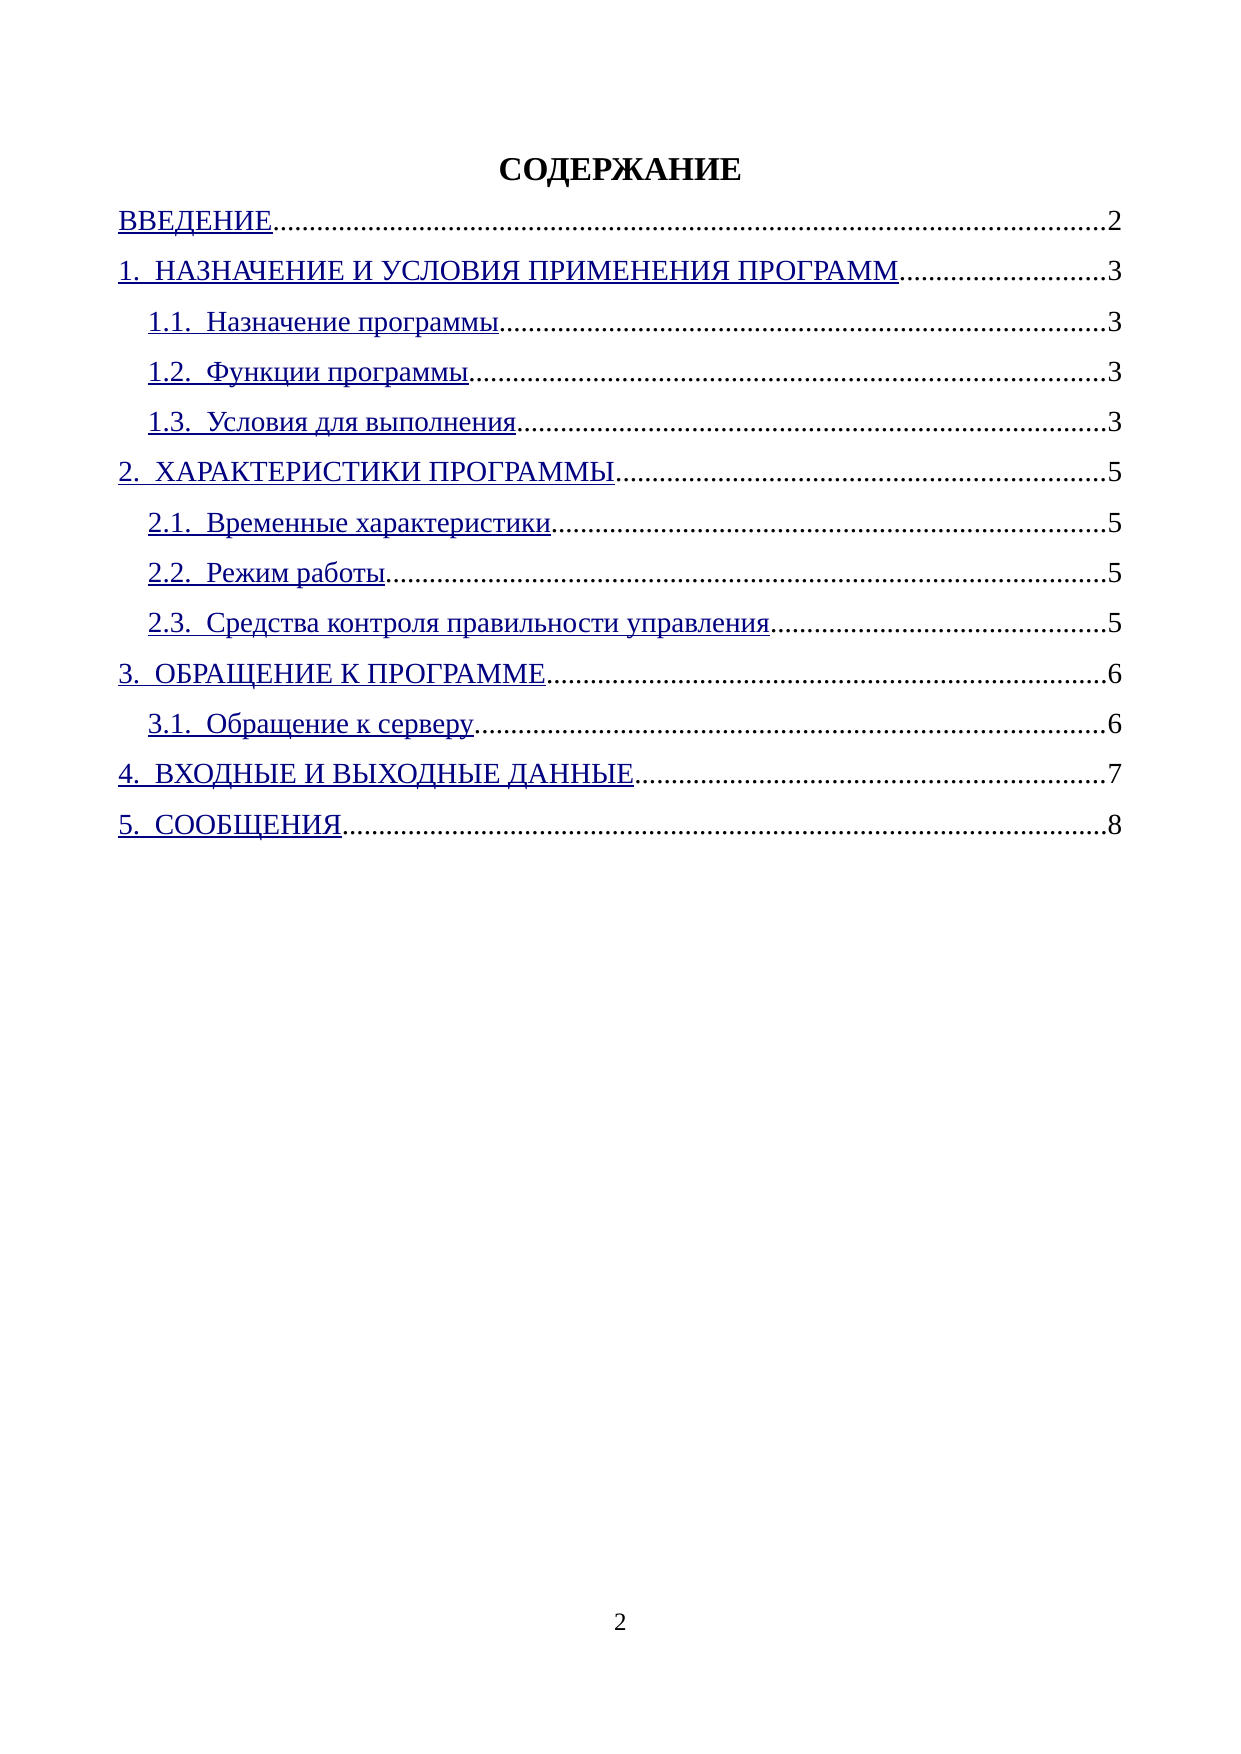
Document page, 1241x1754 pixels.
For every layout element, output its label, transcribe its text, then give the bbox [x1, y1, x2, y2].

text 1.1. Назначение программы 3 [148, 304, 1122, 337]
text 2.2. Режим работы 5 [148, 555, 1122, 589]
text 5. СООБЩЕНИЯ 8 [118, 807, 1122, 840]
text 2. ХАРАКТЕРИСТИКИ ПРОГРАММЫ 5 [118, 454, 1122, 488]
text 3. ОБРАЩЕНИЕ К ПРОГРАММЕ 6 [118, 656, 1122, 689]
text 2.1. Временные характеристики 5 [148, 505, 1122, 538]
subtitle Содержание [118, 146, 1122, 191]
text 1.3. Условия для выполнения 3 [148, 404, 1122, 438]
text ВВЕДЕНИЕ 2 [118, 203, 1122, 237]
text 1. НАЗНАЧЕНИЕ И УСЛОВИЯ ПРИМЕНЕНИЯ ПРОГРАММ 3 [118, 253, 1122, 287]
text 3.1. Обращение к серверу 6 [148, 706, 1122, 740]
text 2.3. Средства контроля правильности управления 5 [148, 606, 1122, 639]
text 4. ВХОДНЫЕ И ВЫХОДНЫЕ ДАННЫЕ 7 [118, 756, 1122, 790]
text 1.2. Функции программы 3 [148, 354, 1122, 387]
